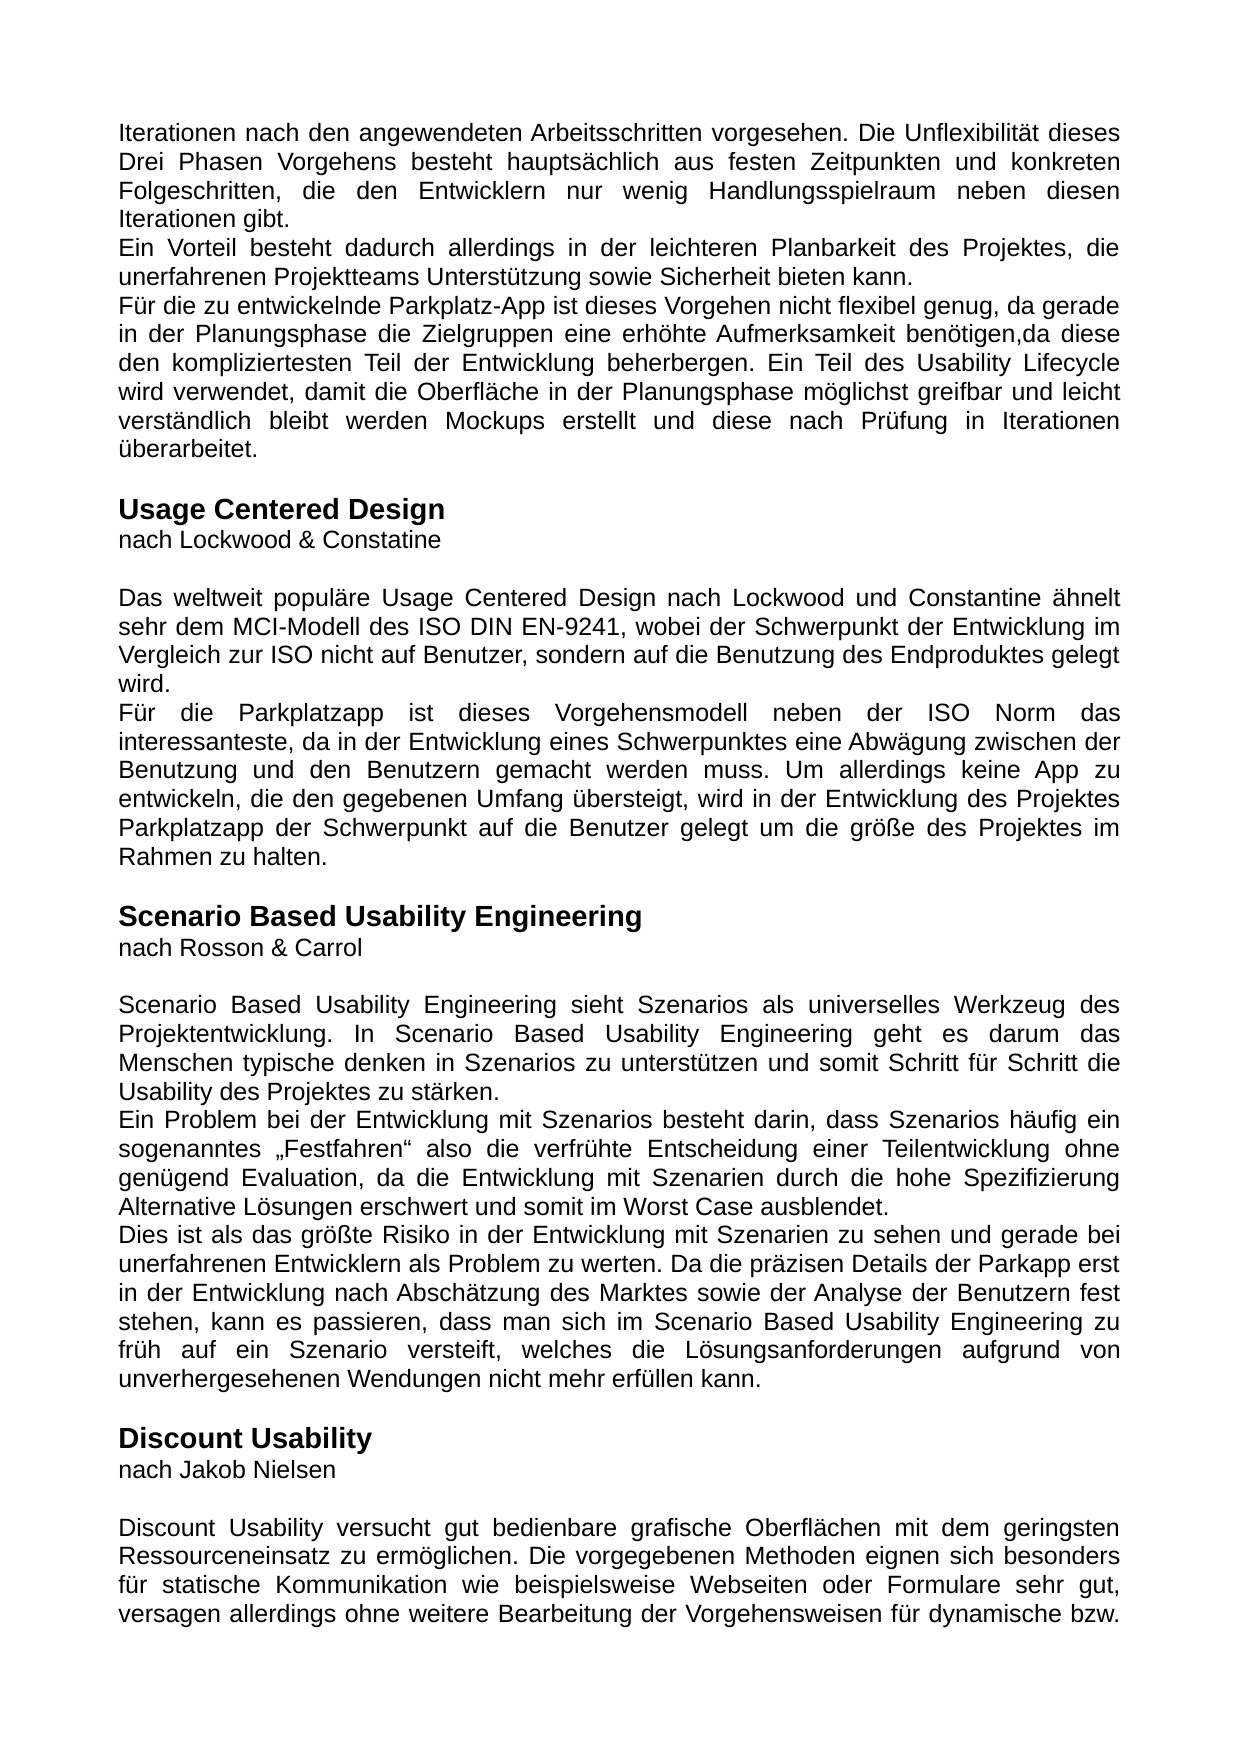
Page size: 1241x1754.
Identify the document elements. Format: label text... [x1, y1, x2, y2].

text nach Rosson & Carrol [118, 933, 1122, 961]
text Scenario Based Usability Engineering [118, 899, 1122, 933]
text nach Lockwood & Constatine [118, 525, 1122, 554]
text Das weltweit populäre Usage Centered Design nach Lockwood und Constantine ähnelt sehr dem MCI-Modell des ISO DIN EN-9241, wobei der Schwerpunkt der Entwicklung im Vergleich zur ISO nicht auf Benutzer, sondern auf die Benutzung des Endproduktes gelegt wird. [118, 583, 1122, 698]
text Ein Problem bei der Entwicklung mit Szenarios besteht darin, dass Szenarios häufig ein sogenanntes „Festfahren“ also die verfrühte Entscheidung einer Teilentwicklung ohne genügend Evaluation, da die Entwicklung mit Szenarien durch die hohe Spezifizierung Alternative Lösungen erschwert und somit im Worst Case ausblendet. [118, 1105, 1122, 1220]
text Discount Usability [118, 1421, 1122, 1455]
text Ein Vorteil besteht dadurch allerdings in der leichteren Planbarkeit des Projektes, die unerfahrenen Projektteams Unterstützung sowie Sicherheit bieten kann. [118, 233, 1122, 291]
text Iterationen nach den angewendeten Arbeitsschritten vorgesehen. Die Unflexibilität dieses Drei Phasen Vorgehens besteht hauptsächlich aus festen Zeitpunkten und konkreten Folgeschritten, die den Entwicklern nur wenig Handlungsspielraum neben diesen Iterationen gibt. [118, 118, 1122, 233]
text Scenario Based Usability Engineering sieht Szenarios als universelles Werkzeug des Projektentwicklung. In Scenario Based Usability Engineering geht es darum das Menschen typische denken in Szenarios zu unterstützen und somit Schritt für Schritt die Usability des Projektes zu stärken. [118, 990, 1122, 1105]
text Dies ist als das größte Risiko in der Entwicklung mit Szenarien zu sehen und gerade bei unerfahrenen Entwicklern als Problem zu werten. Da die präzisen Details der Parkapp erst in der Entwicklung nach Abschätzung des Marktes sowie der Analyse der Benutzern fest stehen, kann es passieren, dass man sich im Scenario Based Usability Engineering zu früh auf ein Szenario versteift, welches die Lösungsanforderungen aufgrund von unverhergesehenen Wendungen nicht mehr erfüllen kann. [118, 1220, 1122, 1393]
text Für die zu entwickelnde Parkplatz-App ist dieses Vorgehen nicht flexibel genug, da gerade in der Planungsphase die Zielgruppen eine erhöhte Aufmerksamkeit benötigen,da diese den kompliziertesten Teil der Entwicklung beherbergen. Ein Teil des Usability Lifecycle wird verwendet, damit die Oberfläche in der Planungsphase möglichst greifbar und leicht verständlich bleibt werden Mockups erstellt und diese nach Prüfung in Iterationen überarbeitet. [118, 291, 1122, 463]
text Für die Parkplatzapp ist dieses Vorgehensmodell neben der ISO Norm das interessanteste, da in der Entwicklung eines Schwerpunktes eine Abwägung zwischen der Benutzung und den Benutzern gemacht werden muss. Um allerdings keine App zu entwickeln, die den gegebenen Umfang übersteigt, wird in der Entwicklung des Projektes Parkplatzapp der Schwerpunkt auf die Benutzer gelegt um die größe des Projektes im Rahmen zu halten. [118, 698, 1122, 870]
text Discount Usability versucht gut bedienbare grafische Oberflächen mit dem geringsten Ressourceneinsatz zu ermöglichen. Die vorgegebenen Methoden eignen sich besonders für statische Kommunikation wie beispielsweise Webseiten oder Formulare sehr gut, versagen allerdings ohne weitere Bearbeitung der Vorgehensweisen für dynamische bzw. [118, 1512, 1122, 1627]
text nach Jakob Nielsen [118, 1455, 1122, 1484]
text Usage Centered Design [118, 492, 1122, 525]
